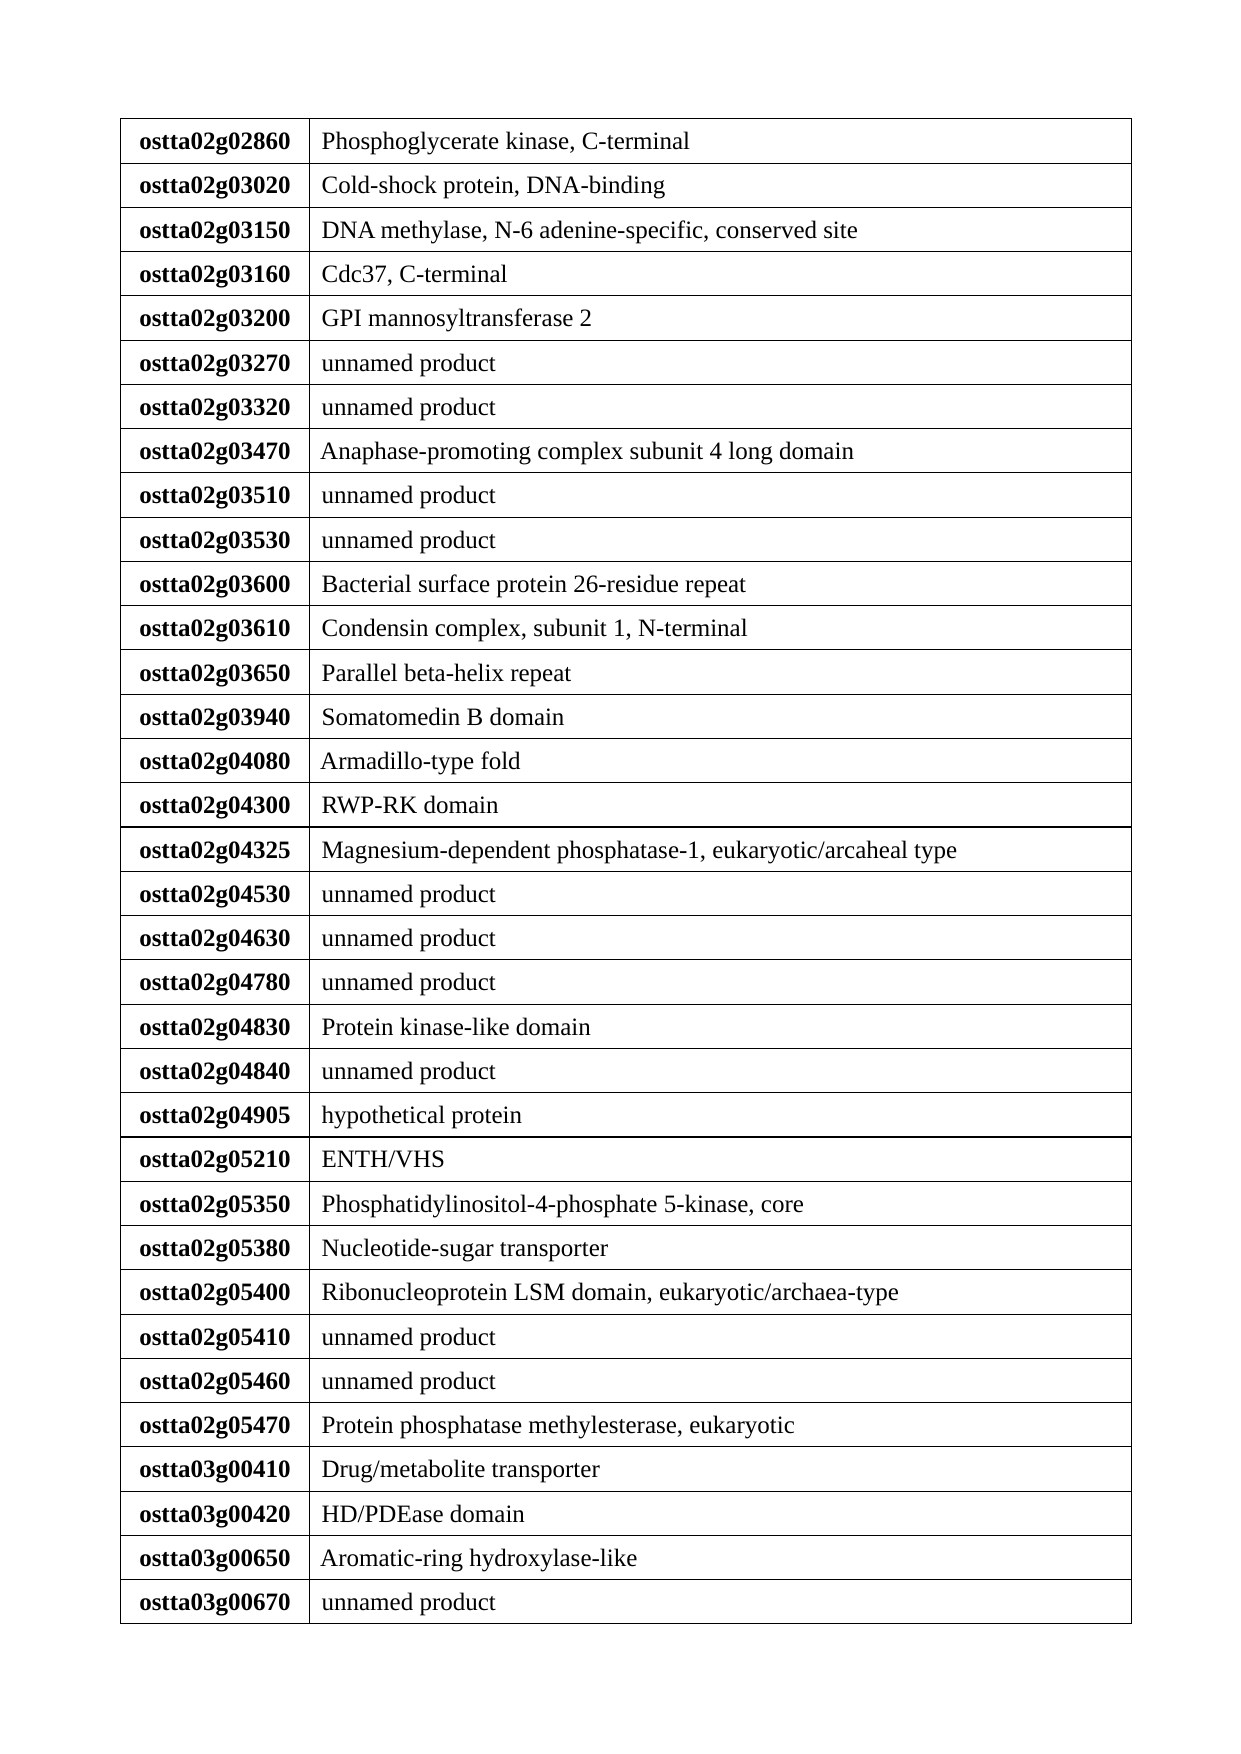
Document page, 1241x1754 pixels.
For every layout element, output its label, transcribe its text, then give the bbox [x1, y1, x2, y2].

table_cell [1132, 1269, 1240, 1313]
table_cell [1132, 251, 1240, 295]
table_cell [1132, 826, 1240, 871]
table_cell ostta02g04840 [121, 1049, 309, 1092]
table_cell [1132, 384, 1240, 428]
table_cell ostta02g05470 [121, 1403, 309, 1446]
table_cell Phosphatidylinositol-4-phosphate 5-kinase, core [310, 1182, 1131, 1225]
table_cell ostta02g03470 [121, 429, 309, 472]
table_cell [1132, 1181, 1240, 1225]
table_cell unnamed product [310, 872, 1131, 915]
table_cell ostta02g03530 [121, 518, 309, 561]
table_cell ostta02g04325 [121, 828, 309, 871]
table_cell Magnesium-dependent phosphatase-1, eukaryotic/arcaheal type [310, 828, 1131, 871]
table_cell ostta02g05410 [121, 1315, 309, 1358]
table_cell ostta02g05350 [121, 1182, 309, 1225]
table_cell [1132, 1491, 1240, 1535]
table_cell unnamed product [310, 1580, 1131, 1623]
table_cell Cold-shock protein, DNA-binding [310, 164, 1131, 207]
table_cell GPI mannosyltransferase 2 [310, 296, 1131, 339]
table_cell ostta02g04905 [121, 1093, 309, 1136]
table_cell unnamed product [310, 1315, 1131, 1358]
table_cell Anaphase-promoting complex subunit 4 long domain [310, 429, 1131, 472]
table_cell [1132, 472, 1240, 517]
table_cell ostta02g03940 [121, 695, 309, 738]
table_cell [1132, 1004, 1240, 1048]
table_cell ostta02g03150 [121, 208, 309, 251]
table_cell Drug/metabolite transporter [310, 1447, 1131, 1491]
table_cell [1132, 1225, 1240, 1269]
table_cell [1132, 1535, 1240, 1579]
table_cell unnamed product [310, 518, 1131, 561]
table_cell unnamed product [310, 960, 1131, 1003]
table_cell unnamed product [310, 1359, 1131, 1402]
table_cell [1132, 605, 1240, 649]
table_cell [1132, 1136, 1240, 1181]
table_cell RWP-RK domain [310, 783, 1131, 826]
table_cell Protein kinase-like domain [310, 1005, 1131, 1048]
table_cell Ribonucleoprotein LSM domain, eukaryotic/archaea-type [310, 1270, 1131, 1313]
table_cell ostta02g03650 [121, 650, 309, 694]
table_cell ostta02g03610 [121, 606, 309, 649]
table_cell unnamed product [310, 916, 1131, 959]
table_cell ostta02g03600 [121, 562, 309, 605]
table_cell ostta02g04780 [121, 960, 309, 1003]
table_cell [1132, 1579, 1240, 1623]
table_cell [1132, 871, 1240, 915]
table_cell [1132, 295, 1240, 339]
table_cell unnamed product [310, 1049, 1131, 1092]
table_cell ostta02g03510 [121, 473, 309, 517]
table_cell ostta02g04080 [121, 739, 309, 782]
table_cell [1132, 1358, 1240, 1402]
table_cell Nucleotide-sugar transporter [310, 1226, 1131, 1269]
table_cell unnamed product [310, 385, 1131, 428]
table_cell [1132, 207, 1240, 251]
table_cell [1132, 163, 1240, 207]
table_cell ostta02g05460 [121, 1359, 309, 1402]
table_cell [1132, 1446, 1240, 1491]
table_cell [1132, 694, 1240, 738]
table_cell ostta03g00410 [121, 1447, 309, 1491]
table_cell Phosphoglycerate kinase, C-terminal [310, 119, 1131, 162]
table_cell [1132, 1402, 1240, 1446]
table_cell ostta02g05400 [121, 1270, 309, 1313]
table_cell ostta02g03270 [121, 341, 309, 384]
table_cell unnamed product [310, 473, 1131, 517]
table_cell ostta03g00650 [121, 1536, 309, 1579]
table_cell [1132, 561, 1240, 605]
table_cell ostta03g00670 [121, 1580, 309, 1623]
table_cell [1132, 959, 1240, 1003]
table_cell ostta02g03200 [121, 296, 309, 339]
table_cell [1132, 517, 1240, 561]
table_cell Bacterial surface protein 26-residue repeat [310, 562, 1131, 605]
table_cell ostta02g04300 [121, 783, 309, 826]
table_cell ostta02g04630 [121, 916, 309, 959]
table_cell ostta02g04830 [121, 1005, 309, 1048]
table_cell [1132, 782, 1240, 826]
table_cell HD/PDEase domain [310, 1492, 1131, 1535]
table_cell Aromatic-ring hydroxylase-like [310, 1536, 1131, 1579]
table_cell ostta02g04530 [121, 872, 309, 915]
table_cell [1132, 1048, 1240, 1092]
table_cell [1132, 649, 1240, 694]
table_cell [1132, 915, 1240, 959]
table_cell [1132, 340, 1240, 384]
table_cell ostta02g05380 [121, 1226, 309, 1269]
table_cell Protein phosphatase methylesterase, eukaryotic [310, 1403, 1131, 1446]
table_cell ostta02g02860 [121, 119, 309, 162]
table_cell ostta02g05210 [121, 1138, 309, 1181]
table_cell [1132, 1314, 1240, 1358]
table_cell [1132, 428, 1240, 472]
table_cell ostta02g03160 [121, 252, 309, 295]
table_cell Parallel beta-helix repeat [310, 650, 1131, 694]
table_cell ENTH/VHS [310, 1138, 1131, 1181]
table_cell [1132, 1092, 1240, 1136]
table_cell Condensin complex, subunit 1, N-terminal [310, 606, 1131, 649]
table_cell DNA methylase, N-6 adenine-specific, conserved site [310, 208, 1131, 251]
table_cell hypothetical protein [310, 1093, 1131, 1136]
table_cell unnamed product [310, 341, 1131, 384]
table_cell Armadillo-type fold [310, 739, 1131, 782]
table_cell [1132, 118, 1240, 162]
table_cell Cdc37, C-terminal [310, 252, 1131, 295]
table_cell ostta03g00420 [121, 1492, 309, 1535]
table_cell ostta02g03020 [121, 164, 309, 207]
table_cell [1132, 738, 1240, 782]
table_cell Somatomedin B domain [310, 695, 1131, 738]
table_cell ostta02g03320 [121, 385, 309, 428]
